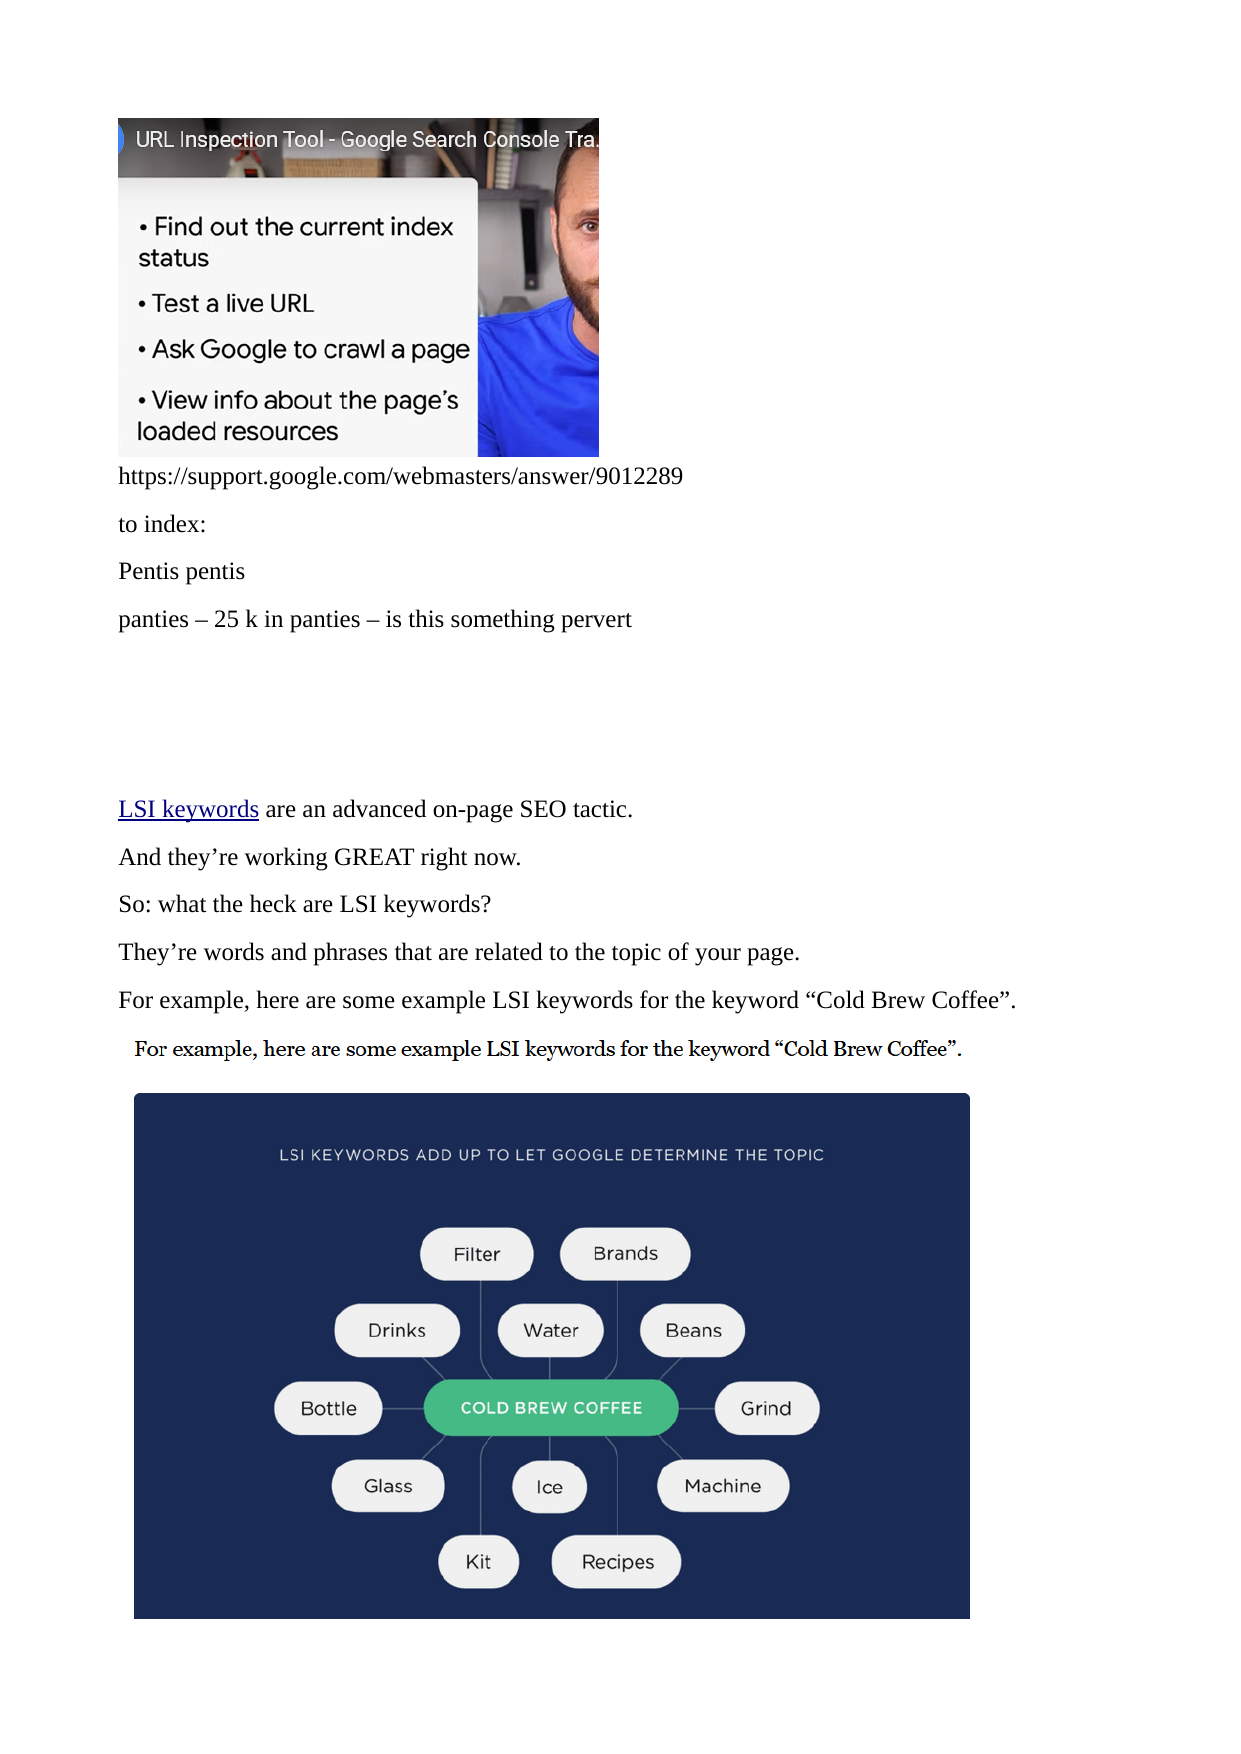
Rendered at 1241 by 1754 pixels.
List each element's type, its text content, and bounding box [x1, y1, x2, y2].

text So: what the heck are LSI keywords? [118, 889, 1122, 918]
text And they’re working GREAT right now. [118, 842, 1122, 871]
text to index: [118, 509, 1122, 537]
text LSI keywords are an advanced on-page SEO tactic. [118, 794, 1122, 823]
text For example, here are some example LSI keywords for the keyword “Cold Brew Coffee”. [118, 985, 1122, 1013]
picture [118, 1032, 987, 1619]
text https://support.google.com/webmasters/answer/9012289 [118, 118, 1122, 490]
text Pentis pentis [118, 556, 1122, 585]
text They’re words and phrases that are related to the topic of your page. [118, 937, 1122, 966]
text panties – 25 k in panties – is this something pervert [118, 604, 1122, 633]
picture [118, 118, 599, 457]
